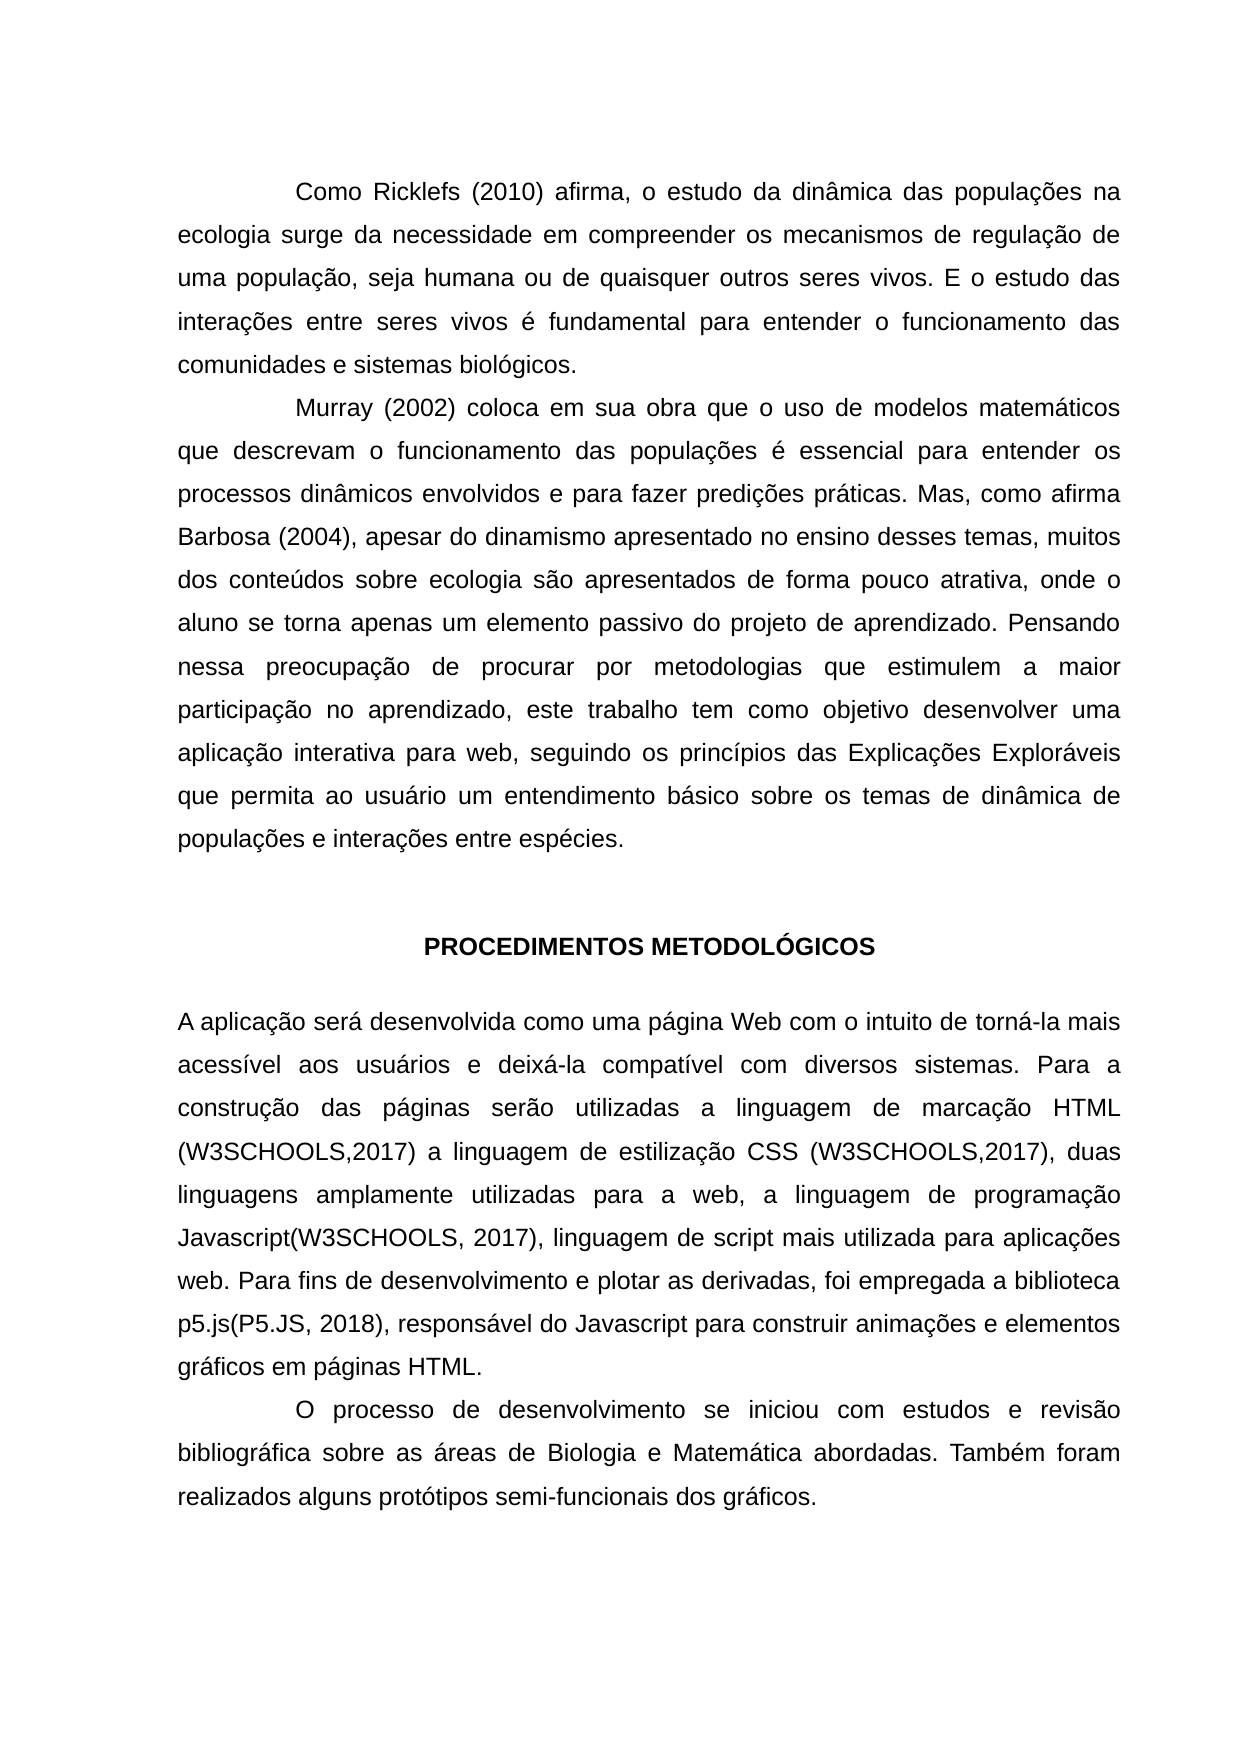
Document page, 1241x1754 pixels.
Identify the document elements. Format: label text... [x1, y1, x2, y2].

text PROCEDIMENTOS METODOLÓGICOS [177, 932, 1122, 961]
text A aplicação será desenvolvida como uma página Web com o intuito de torná-la mais acessível aos usuários e deixá-la compatível com diversos sistemas. Para a construção das páginas serão utilizadas a linguagem de marcação HTML (W3SCHOOLS,2017) a linguagem de estilização CSS (W3SCHOOLS,2017), duas linguagens amplamente utilizadas para a web, a linguagem de programação Javascript(W3SCHOOLS, 2017), linguagem de script mais utilizada para aplicações web. Para fins de desenvolvimento e plotar as derivadas, foi empregada a biblioteca p5.js(P5.JS, 2018), responsável do Javascript para construir animações e elementos gráficos em páginas HTML. [177, 1007, 1122, 1381]
text Murray (2002) coloca em sua obra que o uso de modelos matemáticos que descrevam o funcionamento das populações é essencial para entender os processos dinâmicos envolvidos e para fazer predições práticas. Mas, como afirma Barbosa (2004), apesar do dinamismo apresentado no ensino desses temas, muitos dos conteúdos sobre ecologia são apresentados de forma pouco atrativa, onde o aluno se torna apenas um elemento passivo do projeto de aprendizado. Pensando nessa preocupação de procurar por metodologias que estimulem a maior participação no aprendizado, este trabalho tem como objetivo desenvolver uma aplicação interativa para web, seguindo os princípios das Explicações Exploráveis que permita ao usuário um entendimento básico sobre os temas de dinâmica de populações e interações entre espécies. [177, 393, 1122, 853]
text Como Ricklefs (2010) afirma, o estudo da dinâmica das populações na ecologia surge da necessidade em compreender os mecanismos de regulação de uma população, seja humana ou de quaisquer outros seres vivos. E o estudo das interações entre seres vivos é fundamental para entender o funcionamento das comunidades e sistemas biológicos. [177, 177, 1122, 378]
text O processo de desenvolvimento se iniciou com estudos e revisão bibliográfica sobre as áreas de Biologia e Matemática abordadas. Também foram realizados alguns protótipos semi-funcionais dos gráficos. [177, 1395, 1122, 1510]
